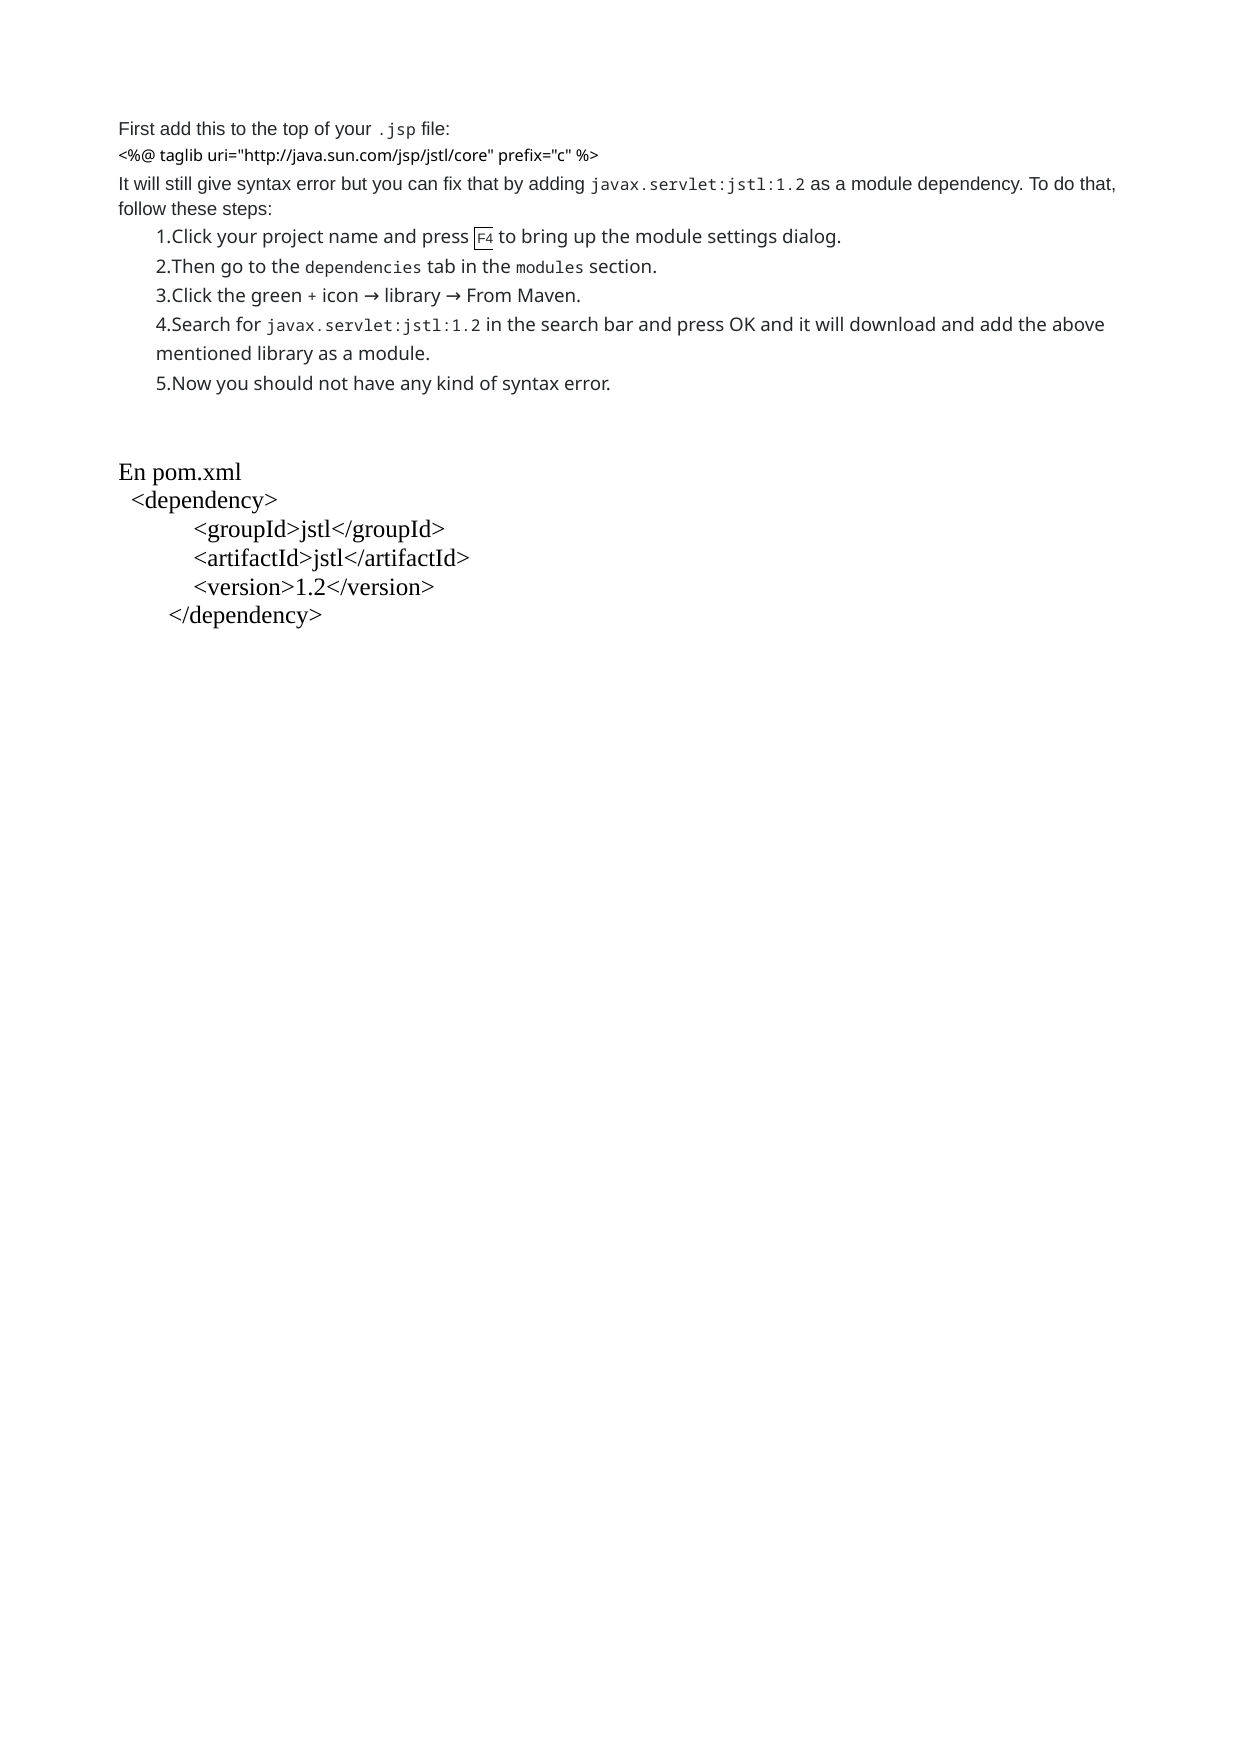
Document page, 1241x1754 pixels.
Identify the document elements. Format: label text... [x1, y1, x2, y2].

list Search for javax.servlet:jstl:1.2 in the search bar and press OK and it will download and add the above mentioned library as a module. [118, 311, 1122, 366]
text <artifactId>jstl</artifactId> [118, 543, 1122, 572]
text <version>1.2</version> [118, 572, 1122, 601]
text It will still give syntax error but you can fix that by adding javax.servlet:jstl:1.2 as a module dependency. To do that, follow these steps: [118, 173, 1122, 220]
list Then go to the dependencies tab in the modules section. [118, 253, 1122, 278]
text <dependency> [118, 486, 1122, 514]
text En pom.xml [118, 457, 1122, 486]
list Now you should not have any kind of syntax error. [118, 370, 1122, 396]
text </dependency> [118, 601, 1122, 629]
text <groupId>jstl</groupId> [118, 514, 1122, 543]
text <%@ taglib uri="http://java.sun.com/jsp/jstl/core" prefix="c" %> [118, 144, 1122, 166]
list Click your project name and press F4 to bring up the module settings dialog. [118, 223, 1122, 249]
list Click the green + icon → library → From Maven. [118, 282, 1122, 308]
text First add this to the top of your .jsp file: [118, 118, 1122, 141]
